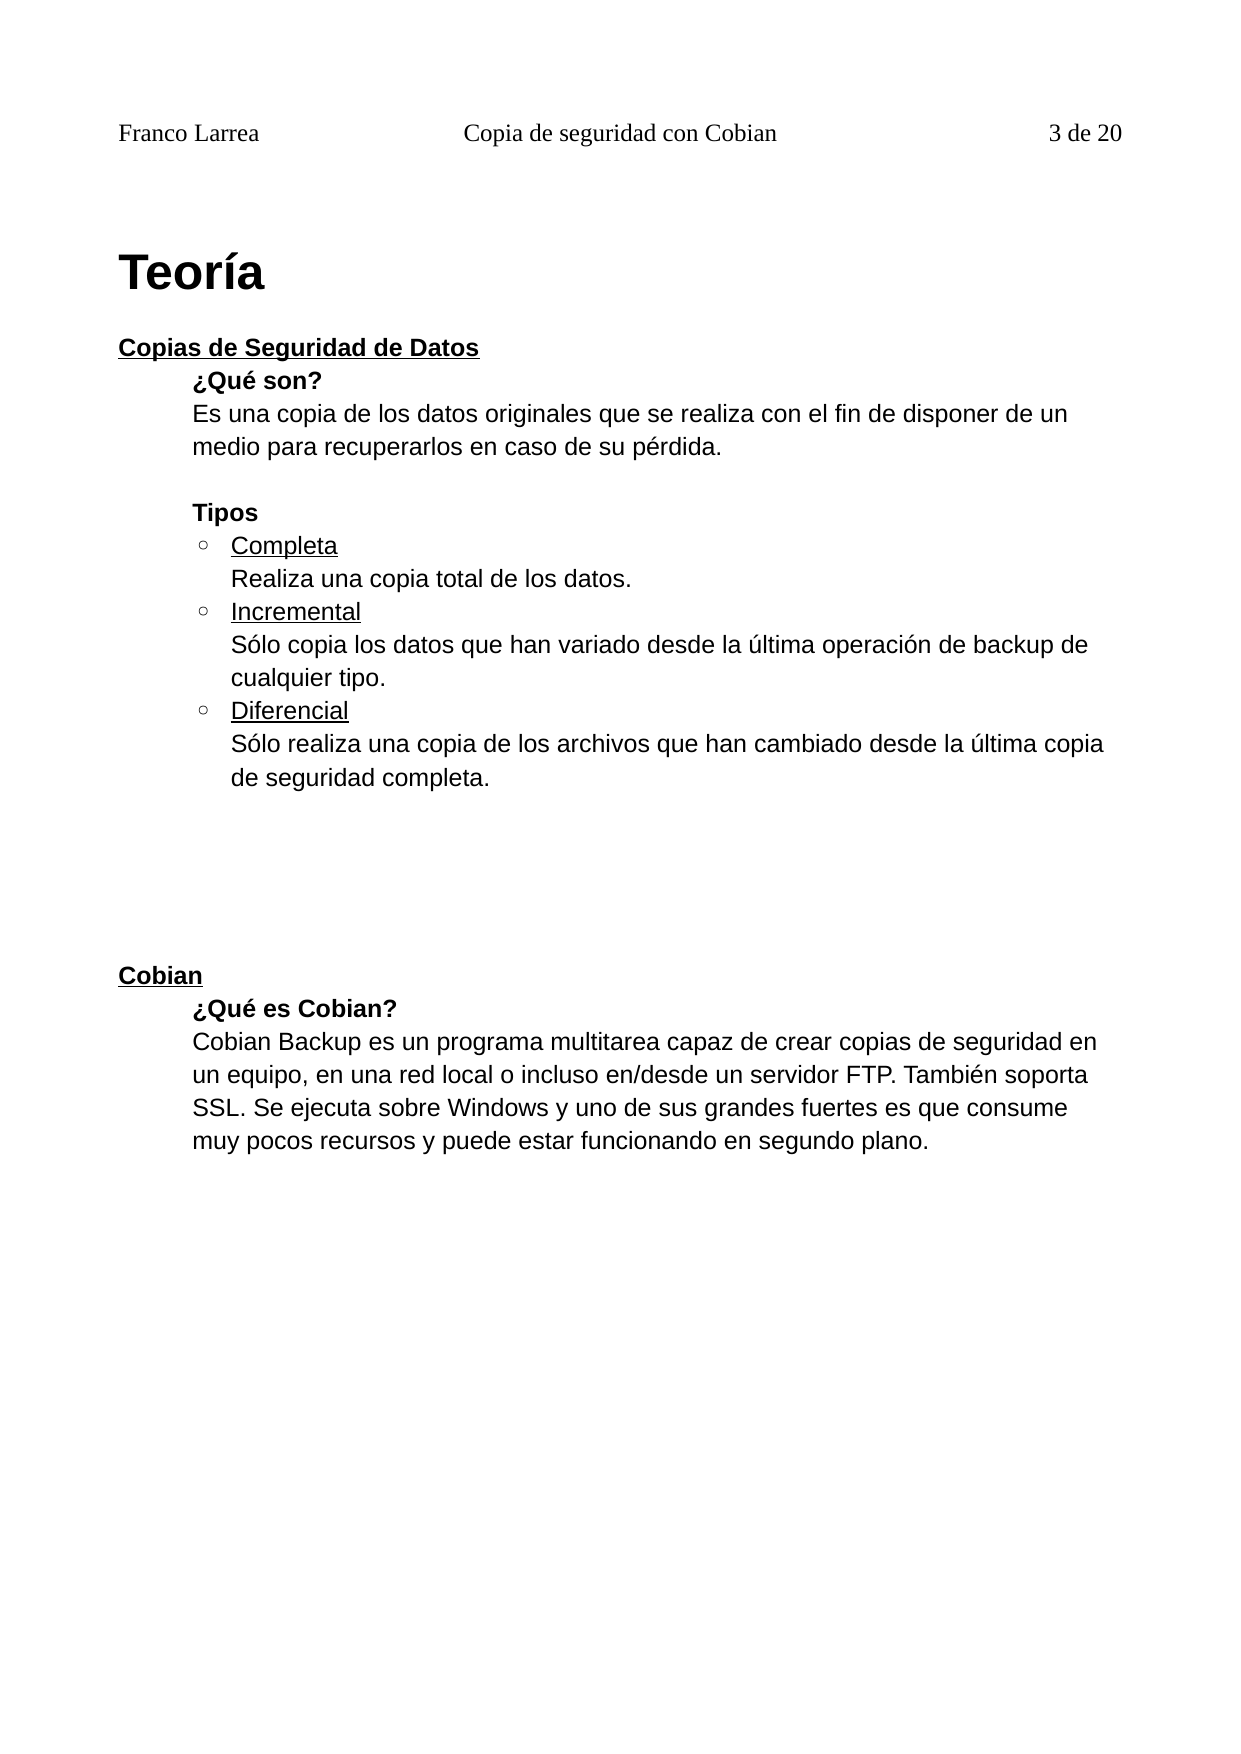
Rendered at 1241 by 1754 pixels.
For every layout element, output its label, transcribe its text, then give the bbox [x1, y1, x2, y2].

text Cobian Backup es un programa multitarea capaz de crear copias de seguridad en un equipo, en una red local o incluso en/desde un servidor FTP. También soporta SSL. Se ejecuta sobre Windows y uno de sus grandes fuertes es que consume muy pocos recursos y puede estar funcionando en segundo plano. [192, 1027, 1122, 1154]
text Es una copia de los datos originales que se realiza con el fin de disponer de un medio para recuperarlos en caso de su pérdida. [192, 399, 1122, 461]
list Sólo copia los datos que han variado desde la última operación de backup de cualquier tipo. [193, 630, 1122, 692]
list Diferencial [193, 696, 1122, 725]
list Sólo realiza una copia de los archivos que han cambiado desde la última copia de seguridad completa. [193, 729, 1122, 791]
text Tipos [192, 498, 1122, 527]
text Copias de Seguridad de Datos [118, 333, 1122, 362]
text Teoría [118, 242, 1122, 300]
text ¿Qué es Cobian? [192, 994, 1122, 1022]
list Realiza una copia total de los datos. [193, 564, 1122, 593]
text Cobian [118, 961, 1122, 989]
text ¿Qué son? [192, 366, 1122, 395]
list Completa [193, 531, 1122, 560]
list Incremental [193, 597, 1122, 626]
